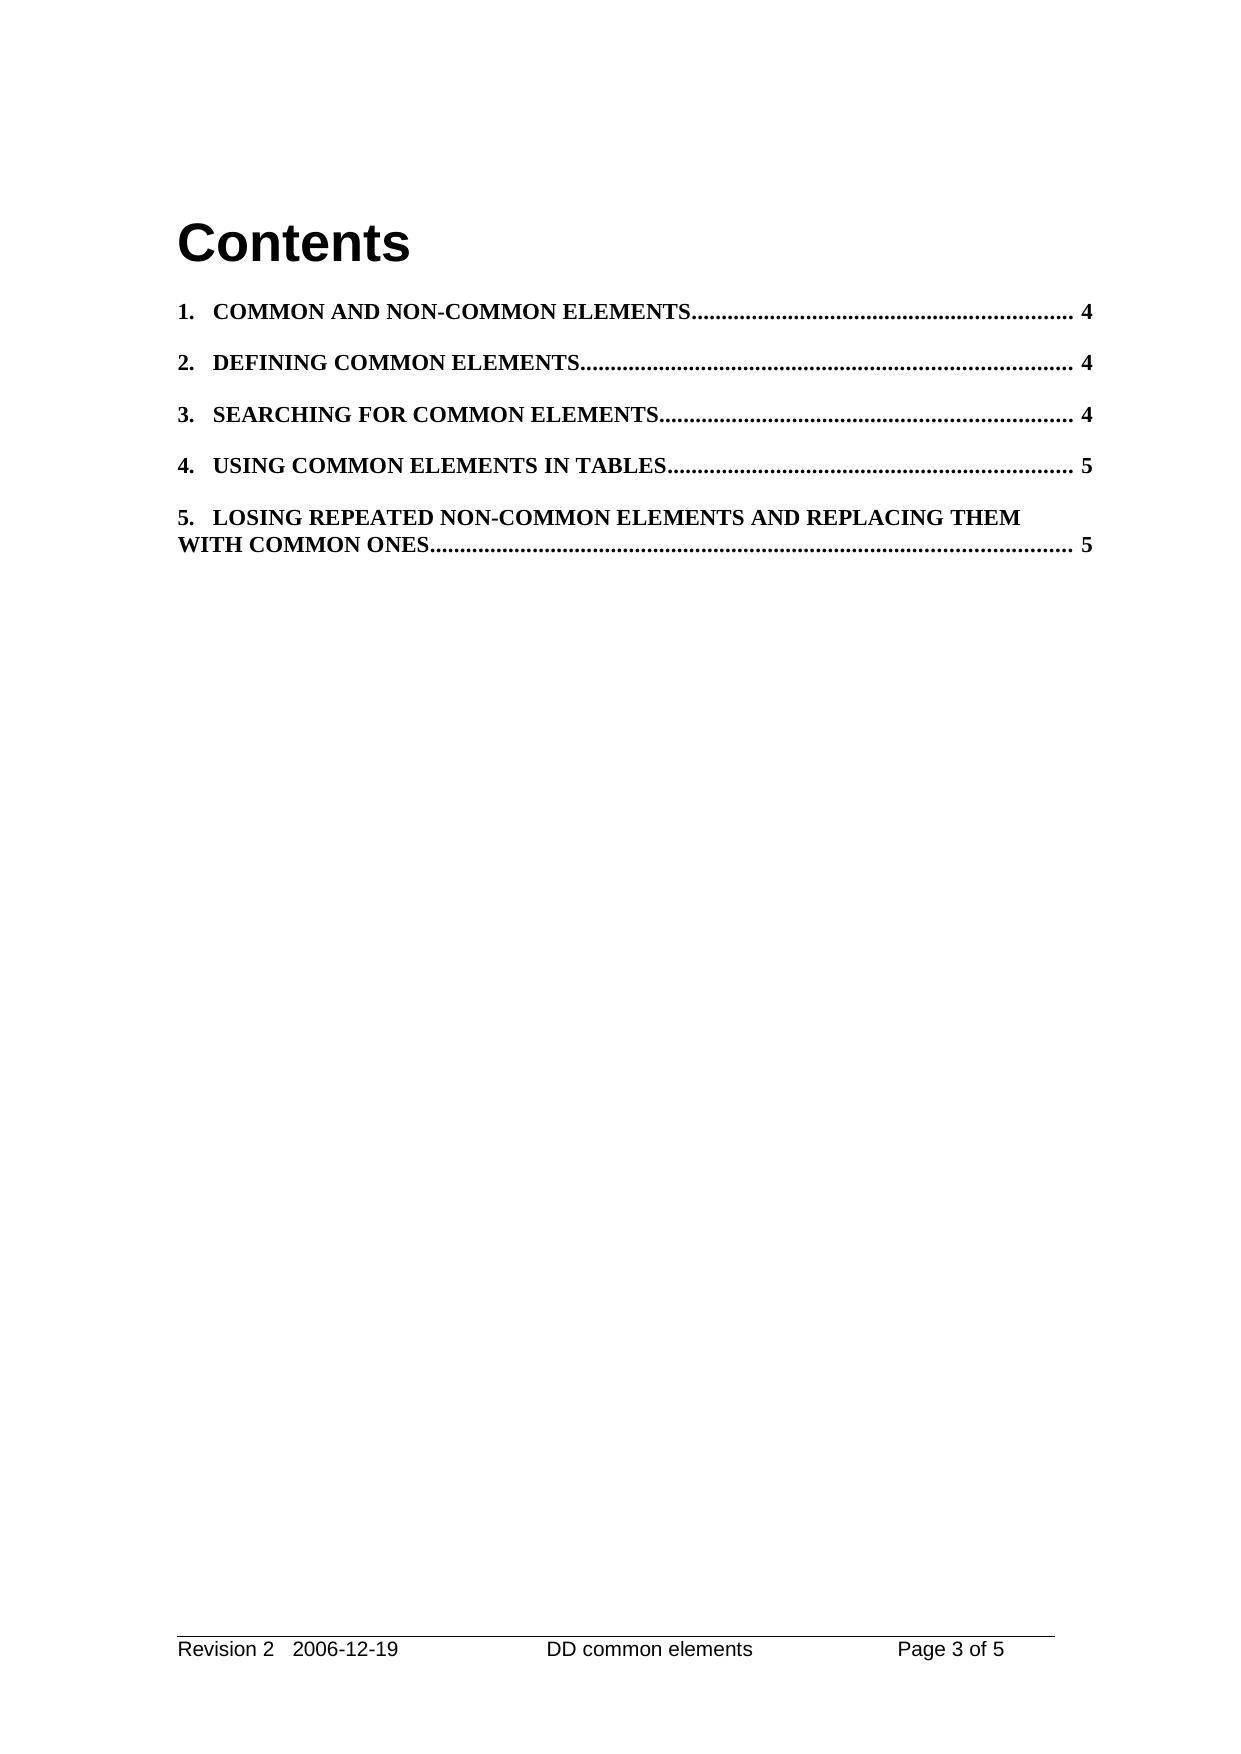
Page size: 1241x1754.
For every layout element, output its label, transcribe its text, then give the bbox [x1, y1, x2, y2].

text 5. Losing repeated non-common elements and replacing them with common ones 5 [177, 504, 1092, 557]
text 3. Searching for common elements 4 [177, 401, 1092, 427]
text 4. Using common elements in tables 5 [177, 452, 1092, 479]
subtitle Contents [177, 210, 1092, 273]
text 1. Common and non-common elements 4 [177, 298, 1092, 324]
text 2. Defining common elements 4 [177, 349, 1092, 376]
